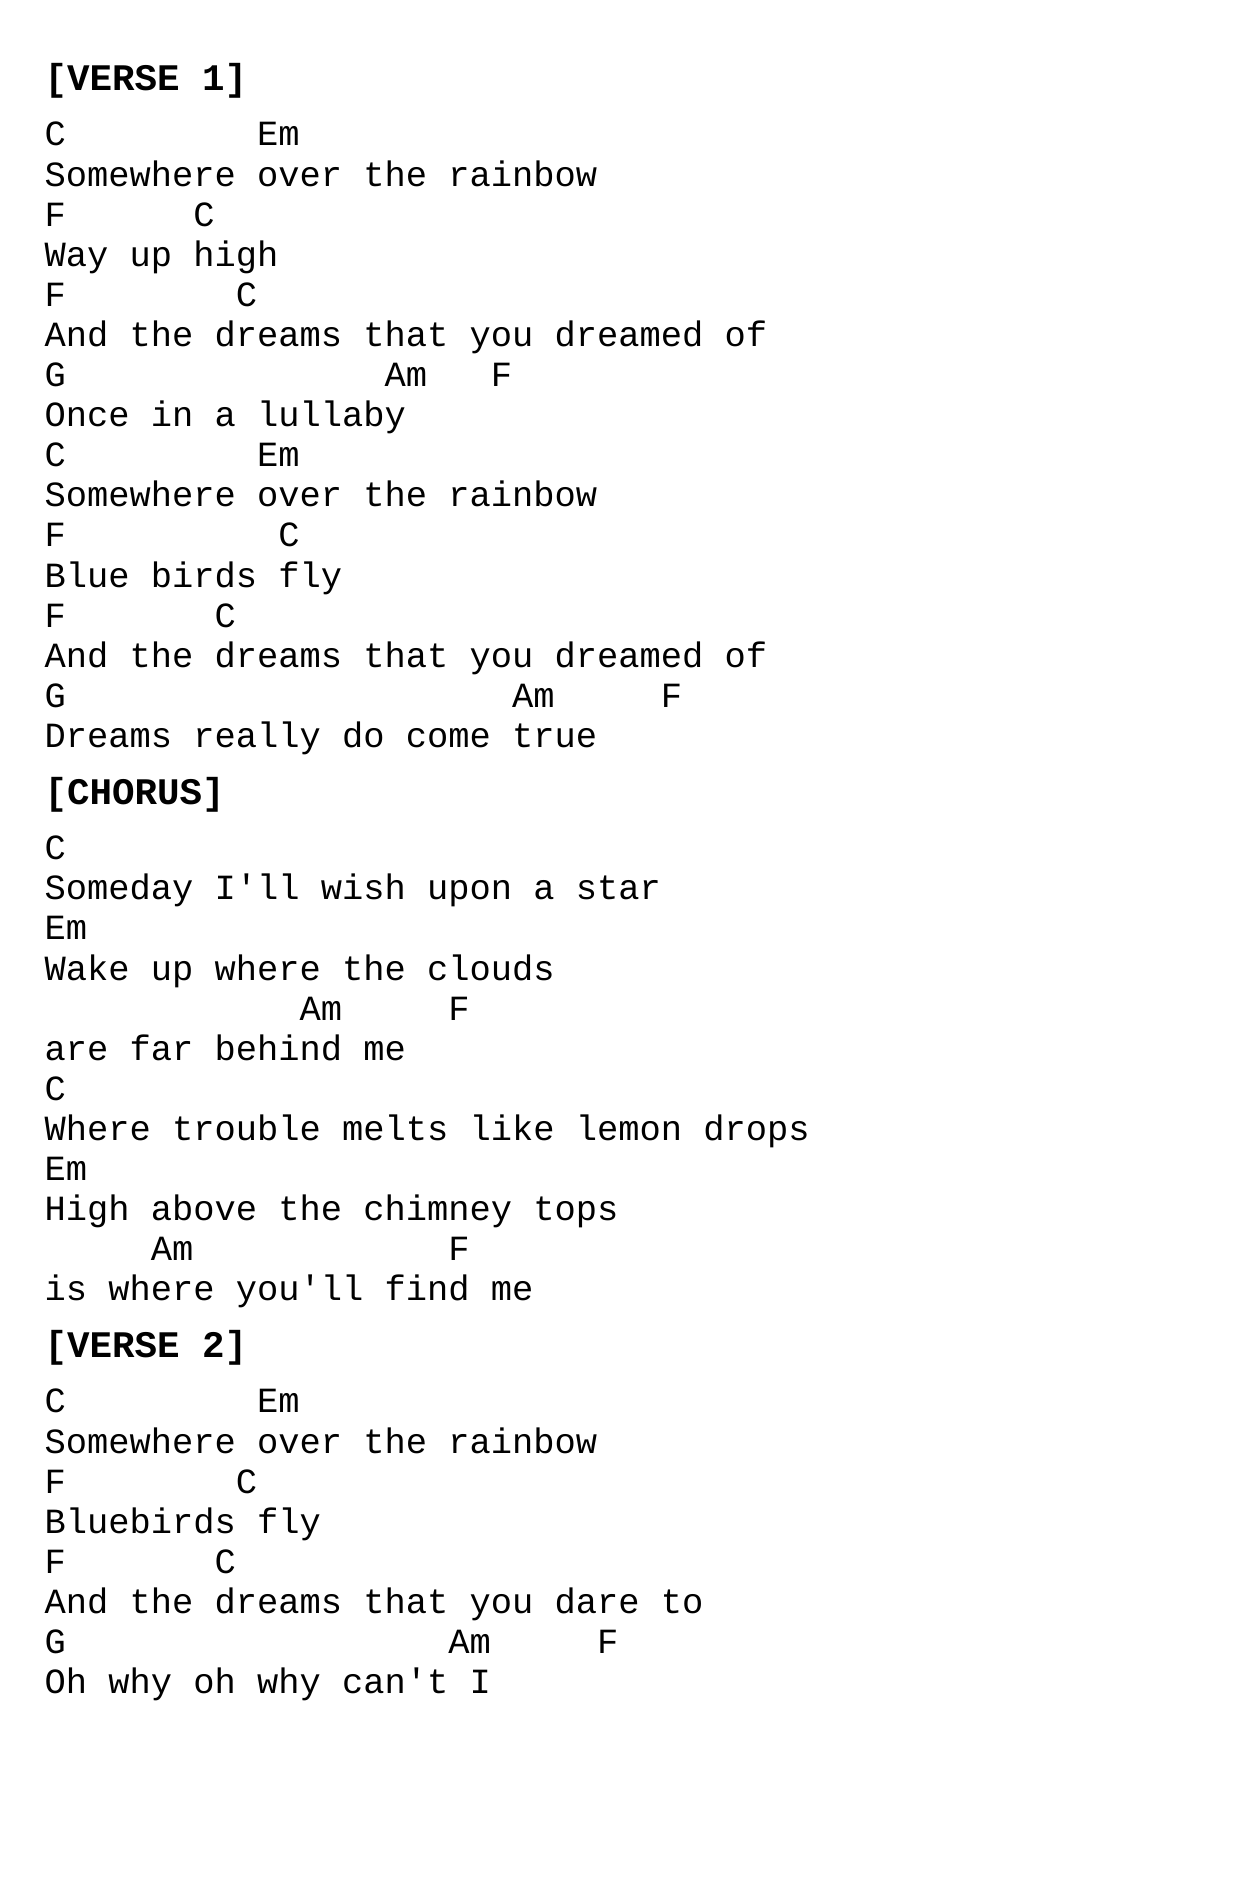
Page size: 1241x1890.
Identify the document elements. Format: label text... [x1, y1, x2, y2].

subtitle [CHORUS] [44, 773, 1063, 815]
text And the dreams that you dreamed of [44, 317, 1063, 357]
text G Am F [44, 357, 1063, 397]
text Am F [44, 991, 1063, 1031]
text F C [44, 197, 1063, 237]
text is where you'll find me [44, 1271, 1063, 1311]
text High above the chimney tops [44, 1191, 1063, 1231]
subtitle [VERSE 1] [44, 59, 1063, 102]
text F C [44, 517, 1063, 557]
text And the dreams that you dreamed of [44, 638, 1063, 678]
text Am F [44, 1231, 1063, 1271]
text Where trouble melts like lemon drops [44, 1111, 1063, 1151]
text Oh why oh why can't I [44, 1664, 1063, 1704]
text are far behind me [44, 1031, 1063, 1071]
text Wake up where the clouds [44, 950, 1063, 991]
text Em [44, 1151, 1063, 1191]
text Someday I'll wish upon a star [44, 870, 1063, 910]
text F C [44, 598, 1063, 638]
text G Am F [44, 678, 1063, 718]
text F C [44, 1464, 1063, 1504]
text C [44, 1071, 1063, 1111]
text Somewhere over the rainbow [44, 477, 1063, 517]
text Em [44, 910, 1063, 950]
text And the dreams that you dare to [44, 1584, 1063, 1624]
text Once in a lullaby [44, 397, 1063, 437]
text F C [44, 277, 1063, 317]
text Dreams really do come true [44, 718, 1063, 758]
text Bluebirds fly [44, 1504, 1063, 1544]
text F C [44, 1544, 1063, 1584]
text Blue birds fly [44, 557, 1063, 598]
text C [44, 830, 1063, 870]
text Somewhere over the rainbow [44, 1423, 1063, 1464]
text C Em [44, 1383, 1063, 1423]
subtitle [VERSE 2] [44, 1326, 1063, 1369]
text G Am F [44, 1624, 1063, 1664]
text Somewhere over the rainbow [44, 156, 1063, 197]
text C Em [44, 116, 1063, 156]
text C Em [44, 437, 1063, 477]
text Way up high [44, 237, 1063, 277]
